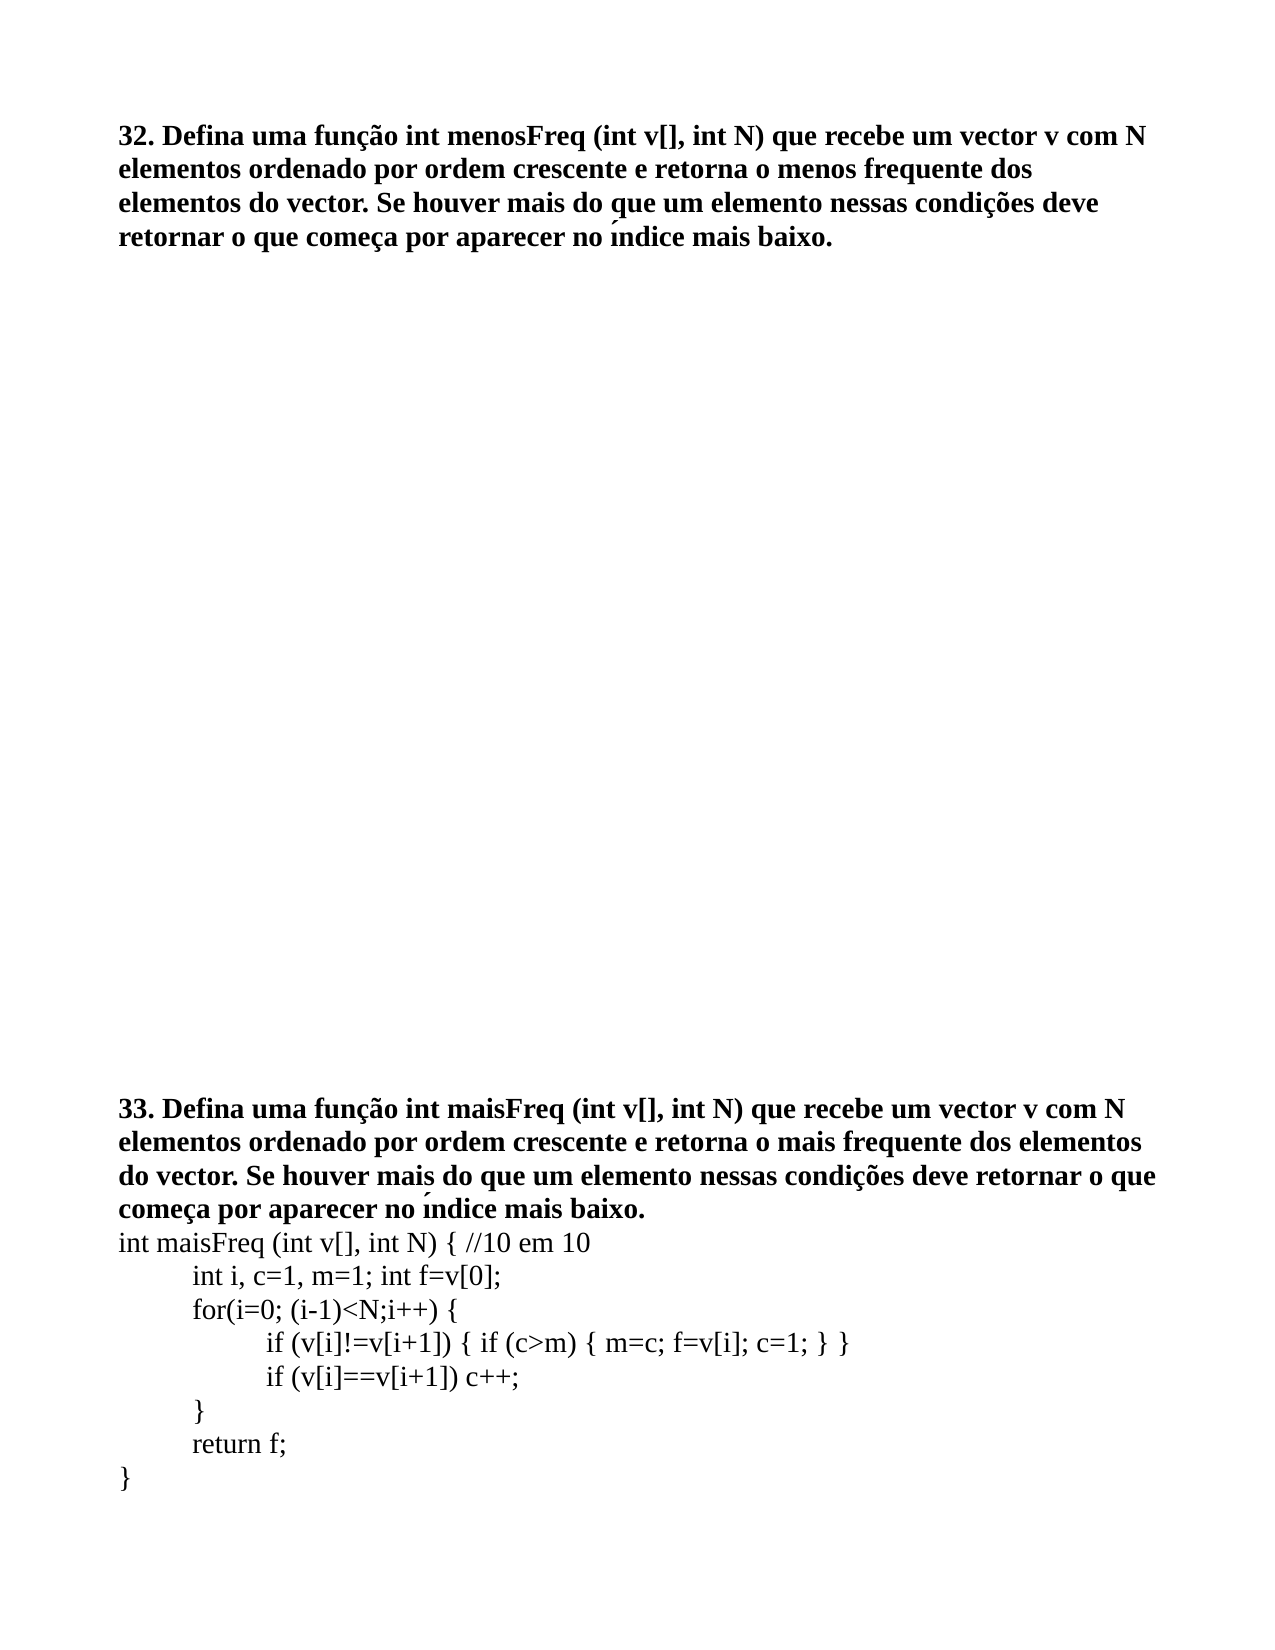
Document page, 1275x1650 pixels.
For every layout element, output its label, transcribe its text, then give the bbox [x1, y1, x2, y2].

text 33. Defina uma função int maisFreq (int v[], int N) que recebe um vector v com N elementos ordenado por ordem crescente e retorna o mais frequente dos elementos do vector. Se houver mais do que um elemento nessas condições deve retornar o que começa por aparecer no ı́ndice mais baixo. [118, 1091, 1157, 1225]
text return f; [118, 1426, 1157, 1460]
text int maisFreq (int v[], int N) { //10 em 10 [118, 1225, 1157, 1258]
text int i, c=1, m=1; int f=v[0]; [118, 1258, 1157, 1292]
text if (v[i]!=v[i+1]) { if (c>m) { m=c; f=v[i]; c=1; } } [118, 1326, 1157, 1359]
text 32. Defina uma função int menosFreq (int v[], int N) que recebe um vector v com N elementos ordenado por ordem crescente e retorna o menos frequente dos elementos do vector. Se houver mais do que um elemento nessas condições deve retornar o que começa por aparecer no ı́ndice mais baixo. [118, 118, 1157, 252]
text } [118, 1393, 1157, 1426]
text } [118, 1460, 1157, 1493]
text if (v[i]==v[i+1]) c++; [118, 1359, 1157, 1393]
text for(i=0; (i-1)<N;i++) { [118, 1292, 1157, 1326]
